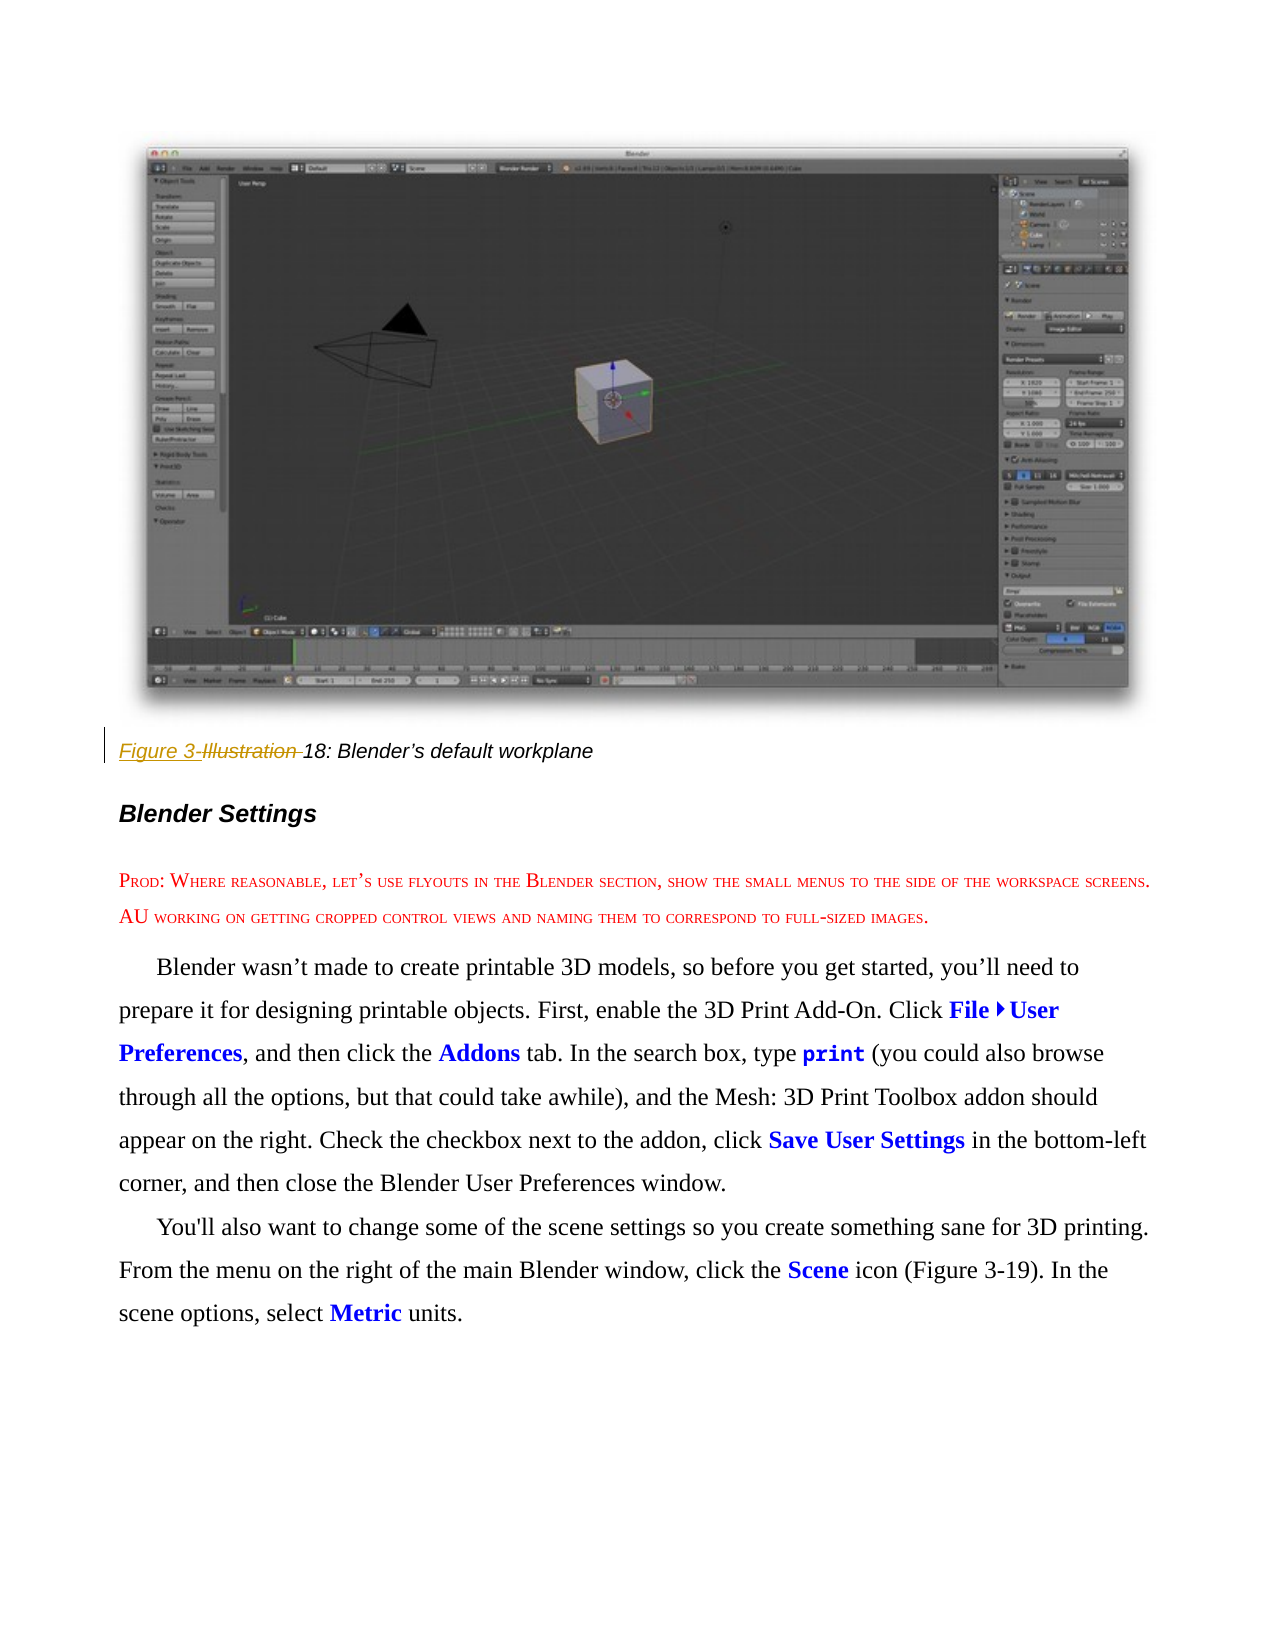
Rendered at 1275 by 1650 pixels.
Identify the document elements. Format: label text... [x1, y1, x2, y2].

picture [118, 131, 1157, 727]
text Blender wasn’t made to create printable 3D models, so before you get started, you’ll need to prepare it for designing printable objects. First, enable the 3D Print Add-On. Click File4User Preferences, and then click the Addons tab. In the search box, type print (you could also browse through all the options, but that could take awhile), and the Mesh: 3D Print Toolbox addon should appear on the right. Check the checkbox next to the addon, click Save User Settings in the bottom-left corner, and then close the Blender User Preferences window. [118, 952, 1156, 1197]
text You'll also want to change some of the scene settings so you create something sane for 3D printing. From the menu on the right of the main Blender window, click the Scene icon (Figure 3-19). In the scene options, select Metric units. [118, 1212, 1156, 1327]
text Blender Settings [118, 799, 1156, 828]
text Figure 3-18: Blender’s default workplane [118, 727, 1156, 763]
text Prod: Where reasonable, let’s use flyouts in the Blender section, show the small menus to the side of the workspace screens. AU working on getting cropped control views and naming them to correspond to full-sized images. [118, 868, 1156, 928]
